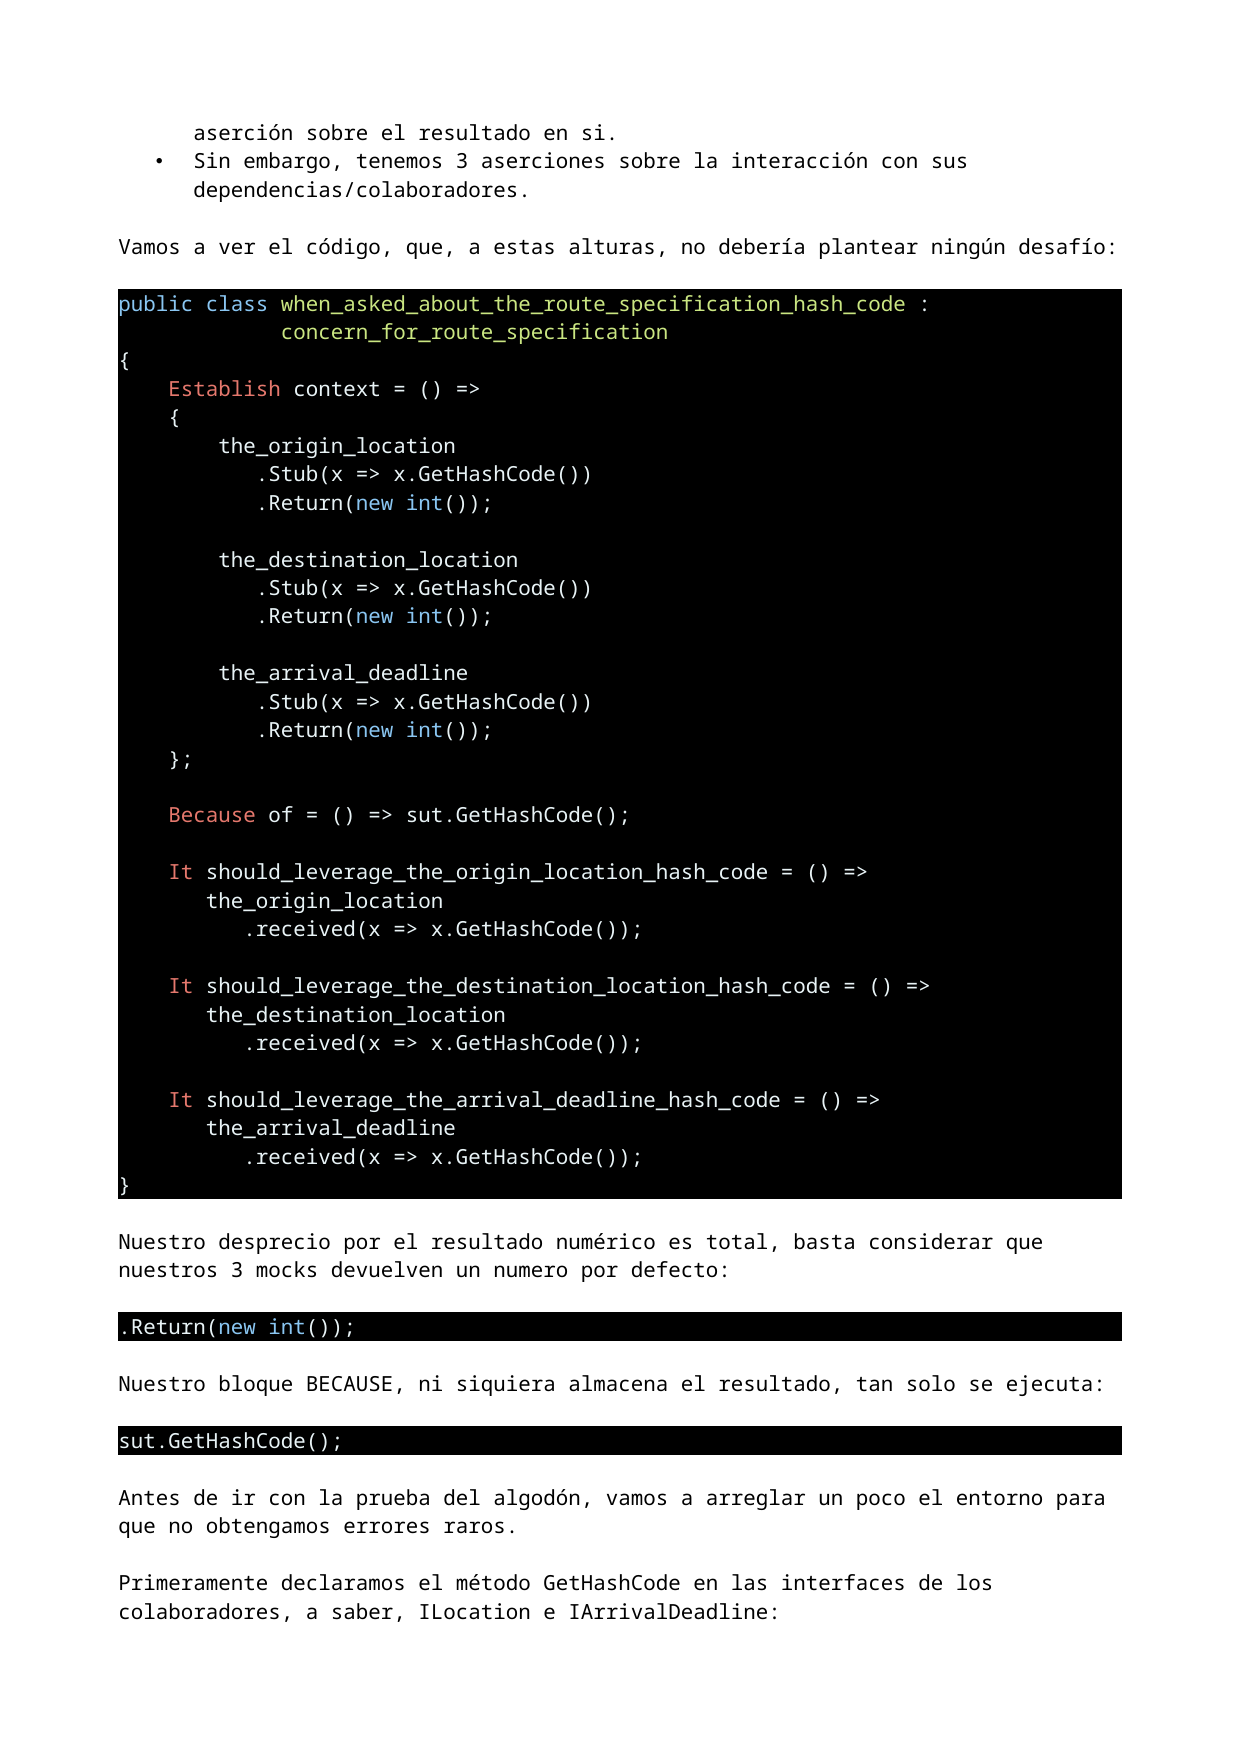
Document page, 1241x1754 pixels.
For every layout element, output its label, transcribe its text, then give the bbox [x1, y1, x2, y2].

text Antes de ir con la prueba del algodón, vamos a arreglar un poco el entorno para que no obtengamos errores raros. [118, 1483, 1122, 1540]
text It should_leverage_the_arrival_deadline_hash_code = () => [118, 1085, 1122, 1113]
text sut.GetHashCode(); [118, 1426, 1122, 1455]
text Establish context = () => [118, 374, 1122, 402]
text Vamos a ver el código, que, a estas alturas, no debería plantear ningún desafío: [118, 232, 1122, 260]
text the_arrival_deadline [118, 1113, 1122, 1142]
text the_arrival_deadline [118, 658, 1122, 687]
text .Return(new int()); [118, 1312, 1122, 1341]
list Sin embargo, tenemos 3 aserciones sobre la interacción con sus dependencias/colaboradores. [156, 147, 1122, 203]
text the_origin_location [118, 886, 1122, 914]
text { [118, 346, 1122, 374]
text .Stub(x => x.GetHashCode()) [118, 459, 1122, 488]
text .Return(new int()); [118, 602, 1122, 630]
text It should_leverage_the_destination_location_hash_code = () => [118, 971, 1122, 1000]
text .received(x => x.GetHashCode()); [118, 1028, 1122, 1057]
text .received(x => x.GetHashCode()); [118, 914, 1122, 943]
text Because of = () => sut.GetHashCode(); [118, 801, 1122, 829]
text the_destination_location [118, 1000, 1122, 1028]
text the_origin_location [118, 431, 1122, 459]
list aserción sobre el resultado en si. [156, 118, 1122, 147]
text It should_leverage_the_origin_location_hash_code = () => [118, 857, 1122, 886]
text Primeramente declaramos el método GetHashCode en las interfaces de los colaboradores, a saber, ILocation e IArrivalDeadline: [118, 1568, 1122, 1625]
text Nuestro bloque BECAUSE, ni siquiera almacena el resultado, tan solo se ejecuta: [118, 1369, 1122, 1398]
text .Stub(x => x.GetHashCode()) [118, 573, 1122, 602]
text .Return(new int()); [118, 715, 1122, 744]
text { [118, 402, 1122, 431]
text concern_for_route_specification [118, 317, 1122, 346]
text public class when_asked_about_the_route_specification_hash_code : [118, 289, 1122, 317]
text .Return(new int()); [118, 488, 1122, 516]
text } [118, 1170, 1122, 1199]
text .Stub(x => x.GetHashCode()) [118, 687, 1122, 715]
text the_destination_location [118, 545, 1122, 573]
text }; [118, 744, 1122, 772]
text .received(x => x.GetHashCode()); [118, 1142, 1122, 1170]
text Nuestro desprecio por el resultado numérico es total, basta considerar que nuestros 3 mocks devuelven un numero por defecto: [118, 1227, 1122, 1284]
